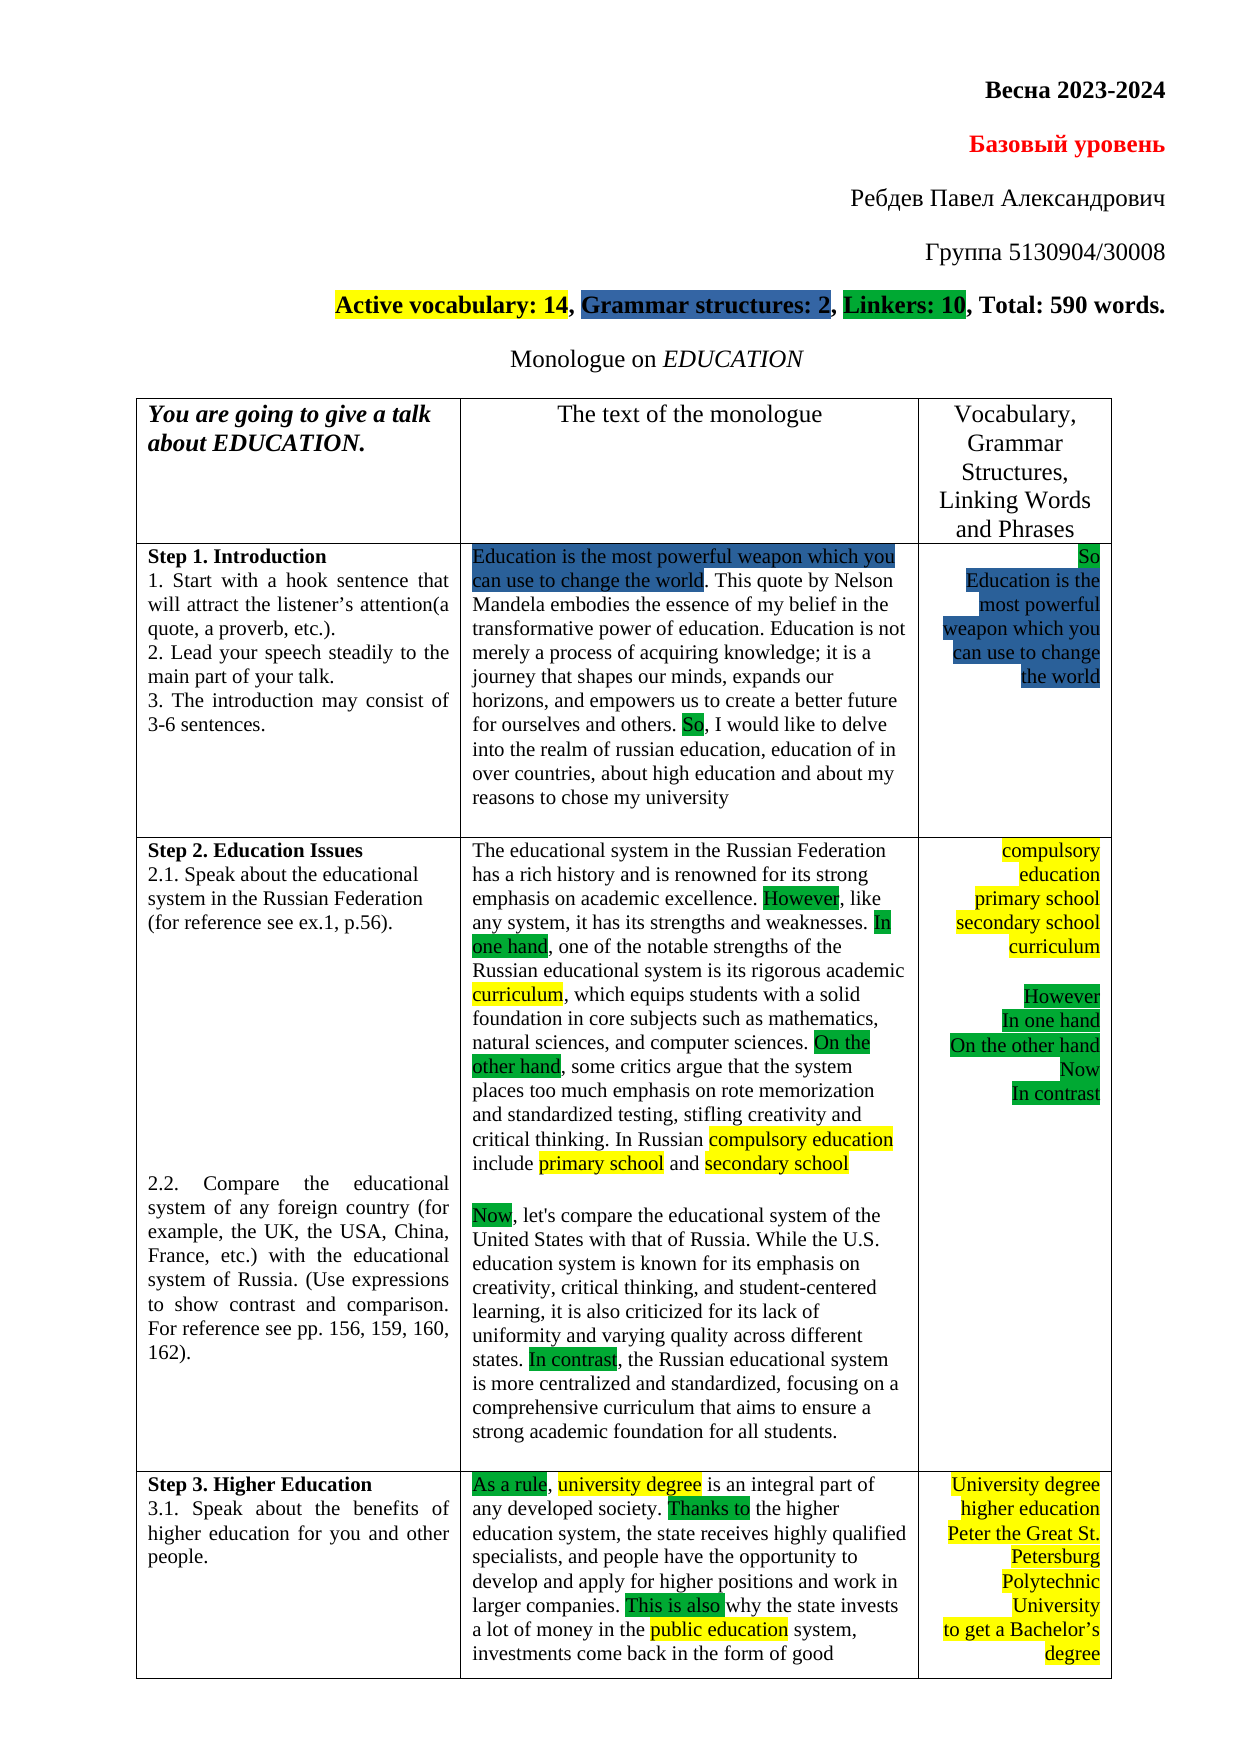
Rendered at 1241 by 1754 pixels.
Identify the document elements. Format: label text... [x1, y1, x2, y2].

table_cell So Education is the most powerful weapon which you can use to change the world [919, 544, 1111, 837]
text Ребдев Павел Александрович [148, 183, 1165, 211]
table_cell University degree higher education Peter the Great St. Petersburg Polytechnic University to get a Bachelor’s degree [919, 1472, 1111, 1677]
table_cell Step 1. Introduction 1. Start with a hook sentence that will attract the listener’s attention(a quote, a proverb, etc.). 2. Lead your speech steadily to the main part of your talk. 3. The introduction may consist of 3-6 sentences. [137, 544, 460, 837]
table_cell Step 3. Higher Education 3.1. Speak about the benefits of higher education for you and other people. [137, 1472, 460, 1677]
text Active vocabulary: 14, Grammar structures: 2, Linkers: 10, Total: 590 words. [148, 290, 1165, 319]
table_cell The educational system in the Russian Federation has a rich history and is renowned for its strong emphasis on academic excellence. However, like any system, it has its strengths and weaknesses. In one hand, one of the notable strengths of the Russian educational system is its rigorous academic curriculum, which equips students with a solid foundation in core subjects such as mathematics, natural sciences, and computer sciences. On the other hand, some critics argue that the system places too much emphasis on rote memorization and standardized testing, stifling creativity and critical thinking. In Russian compulsory education include primary school and secondary school Now, let's compare the educational system of the United States with that of Russia. While the U.S. education system is known for its emphasis on creativity, critical thinking, and student-centered learning, it is also criticized for its lack of uniformity and varying quality across different states. In contrast, the Russian educational system is more centralized and standardized, focusing on a comprehensive curriculum that aims to ensure a strong academic foundation for all students. [461, 838, 918, 1471]
table_header Vocabulary, Grammar Structures, Linking Words and Phrases [919, 399, 1111, 543]
table_cell Step 2. Education Issues 2.1. Speak about the educational system in the Russian Federation (for reference see ex.1, p.56). 2.2. Compare the educational system of any foreign country (for example, the UK, the USA, China, France, etc.) with the educational system of Russia. (Use expressions to show contrast and comparison. For reference see pp. 156, 159, 160, 162). [137, 838, 460, 1471]
table_cell As a rule, university degree is an integral part of any developed society. Thanks to the higher education system, the state receives highly qualified specialists, and people have the opportunity to develop and apply for higher positions and work in larger companies. This is also why the state invests a lot of money in the public education system, investments come back in the form of good [461, 1472, 918, 1677]
text Группа 5130904/30008 [148, 237, 1165, 265]
text Весна 2023-2024 [148, 75, 1165, 104]
text Monologue on EDUCATION [148, 344, 1165, 373]
table_header The text of the monologue [461, 399, 918, 543]
table_cell Education is the most powerful weapon which you can use to change the world. This quote by Nelson Mandela embodies the essence of my belief in the transformative power of education. Education is not merely a process of acquiring knowledge; it is a journey that shapes our minds, expands our horizons, and empowers us to create a better future for ourselves and others. So, I would like to delve into the realm of russian education, education of in over countries, about high education and about my reasons to chose my university [461, 544, 918, 837]
table_header You are going to give a talk about EDUCATION. [137, 399, 460, 543]
table_cell compulsory education primary school secondary school curriculum However In one hand On the other hand Now In contrast [919, 838, 1111, 1471]
text Базовый уровень [148, 129, 1165, 158]
